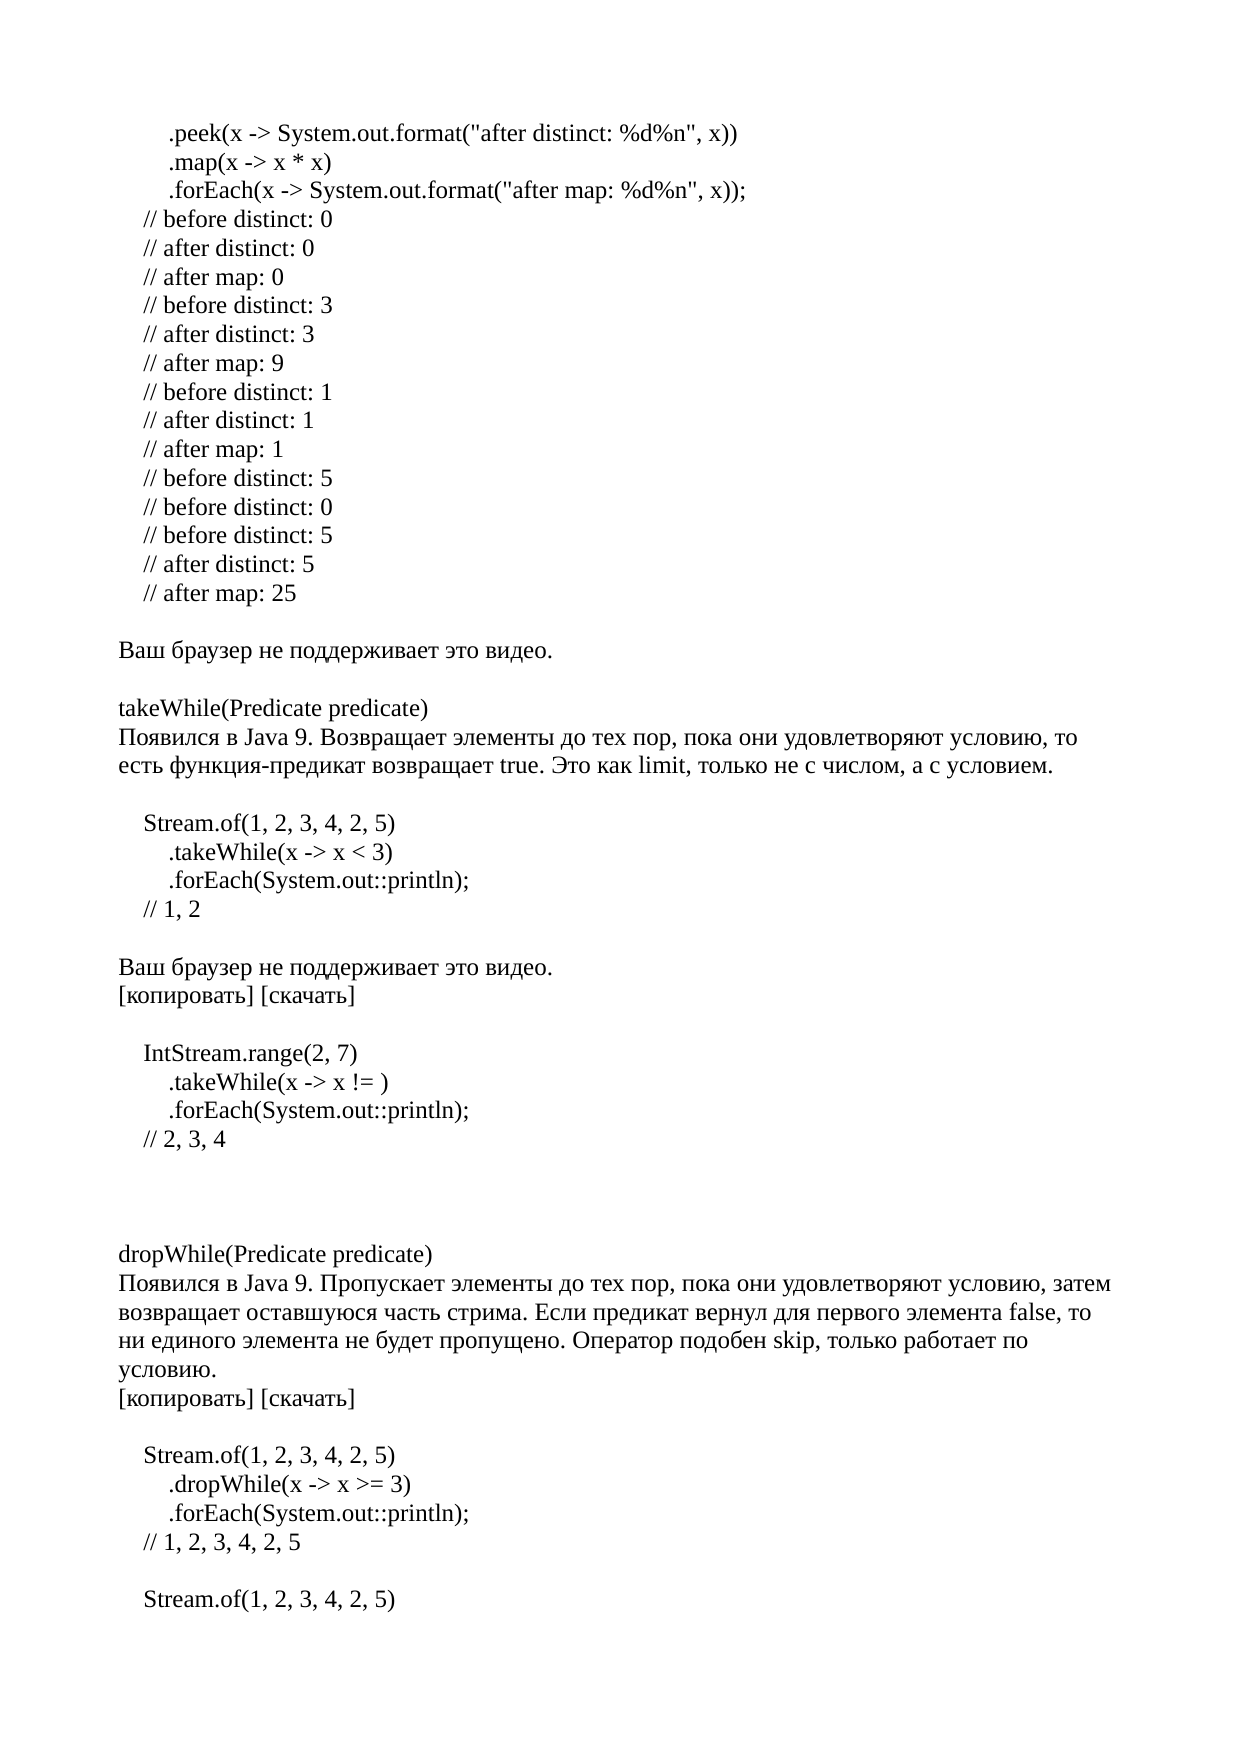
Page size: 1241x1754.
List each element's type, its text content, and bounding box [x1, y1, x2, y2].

text // after map: 25 [118, 578, 1122, 607]
text // before distinct: 3 [118, 291, 1122, 319]
text .forEach(x -> System.out.format("after map: %d%n", x)); [118, 176, 1122, 204]
text // after distinct: 5 [118, 549, 1122, 578]
text // after distinct: 1 [118, 406, 1122, 434]
text // before distinct: 0 [118, 492, 1122, 521]
text // before distinct: 0 [118, 204, 1122, 233]
text .map(x -> x * x) [118, 147, 1122, 176]
text Stream.of(1, 2, 3, 4, 2, 5) [118, 1584, 1122, 1613]
text // before distinct: 5 [118, 521, 1122, 549]
text dropWhile(Predicate predicate) [118, 1239, 1122, 1268]
text // after distinct: 0 [118, 233, 1122, 262]
text .forEach(System.out::println); [118, 1096, 1122, 1124]
text // after map: 1 [118, 434, 1122, 463]
text Stream.of(1, 2, 3, 4, 2, 5) [118, 1441, 1122, 1469]
text [копировать] [скачать] [118, 981, 1122, 1009]
text Ваш браузер не поддерживает это видео. [118, 952, 1122, 981]
text // after map: 0 [118, 262, 1122, 291]
text .takeWhile(x -> x != ) [118, 1067, 1122, 1096]
text // before distinct: 1 [118, 377, 1122, 406]
text .dropWhile(x -> x >= 3) [118, 1469, 1122, 1498]
text .takeWhile(x -> x < 3) [118, 837, 1122, 866]
text Ваш браузер не поддерживает это видео. [118, 636, 1122, 664]
text .forEach(System.out::println); [118, 866, 1122, 894]
text // 1, 2 [118, 894, 1122, 923]
text IntStream.range(2, 7) [118, 1038, 1122, 1067]
text Появился в Java 9. Возвращает элементы до тех пор, пока они удовлетворяют условию, то есть функция-предикат возвращает true. Это как limit, только не с числом, а с условием. [118, 722, 1122, 779]
text // 1, 2, 3, 4, 2, 5 [118, 1527, 1122, 1556]
text // after map: 9 [118, 348, 1122, 377]
text Появился в Java 9. Пропускает элементы до тех пор, пока они удовлетворяют условию, затем возвращает оставшуюся часть стрима. Если предикат вернул для первого элемента false, то ни единого элемента не будет пропущено. Оператор подобен skip, только работает по условию. [118, 1268, 1122, 1383]
text [копировать] [скачать] [118, 1383, 1122, 1412]
text .peek(x -> System.out.format("after distinct: %d%n", x)) [118, 118, 1122, 147]
text // 2, 3, 4 [118, 1124, 1122, 1153]
text Stream.of(1, 2, 3, 4, 2, 5) [118, 808, 1122, 837]
text .forEach(System.out::println); [118, 1498, 1122, 1527]
text // after distinct: 3 [118, 319, 1122, 348]
text // before distinct: 5 [118, 463, 1122, 492]
text takeWhile(Predicate predicate) [118, 693, 1122, 722]
